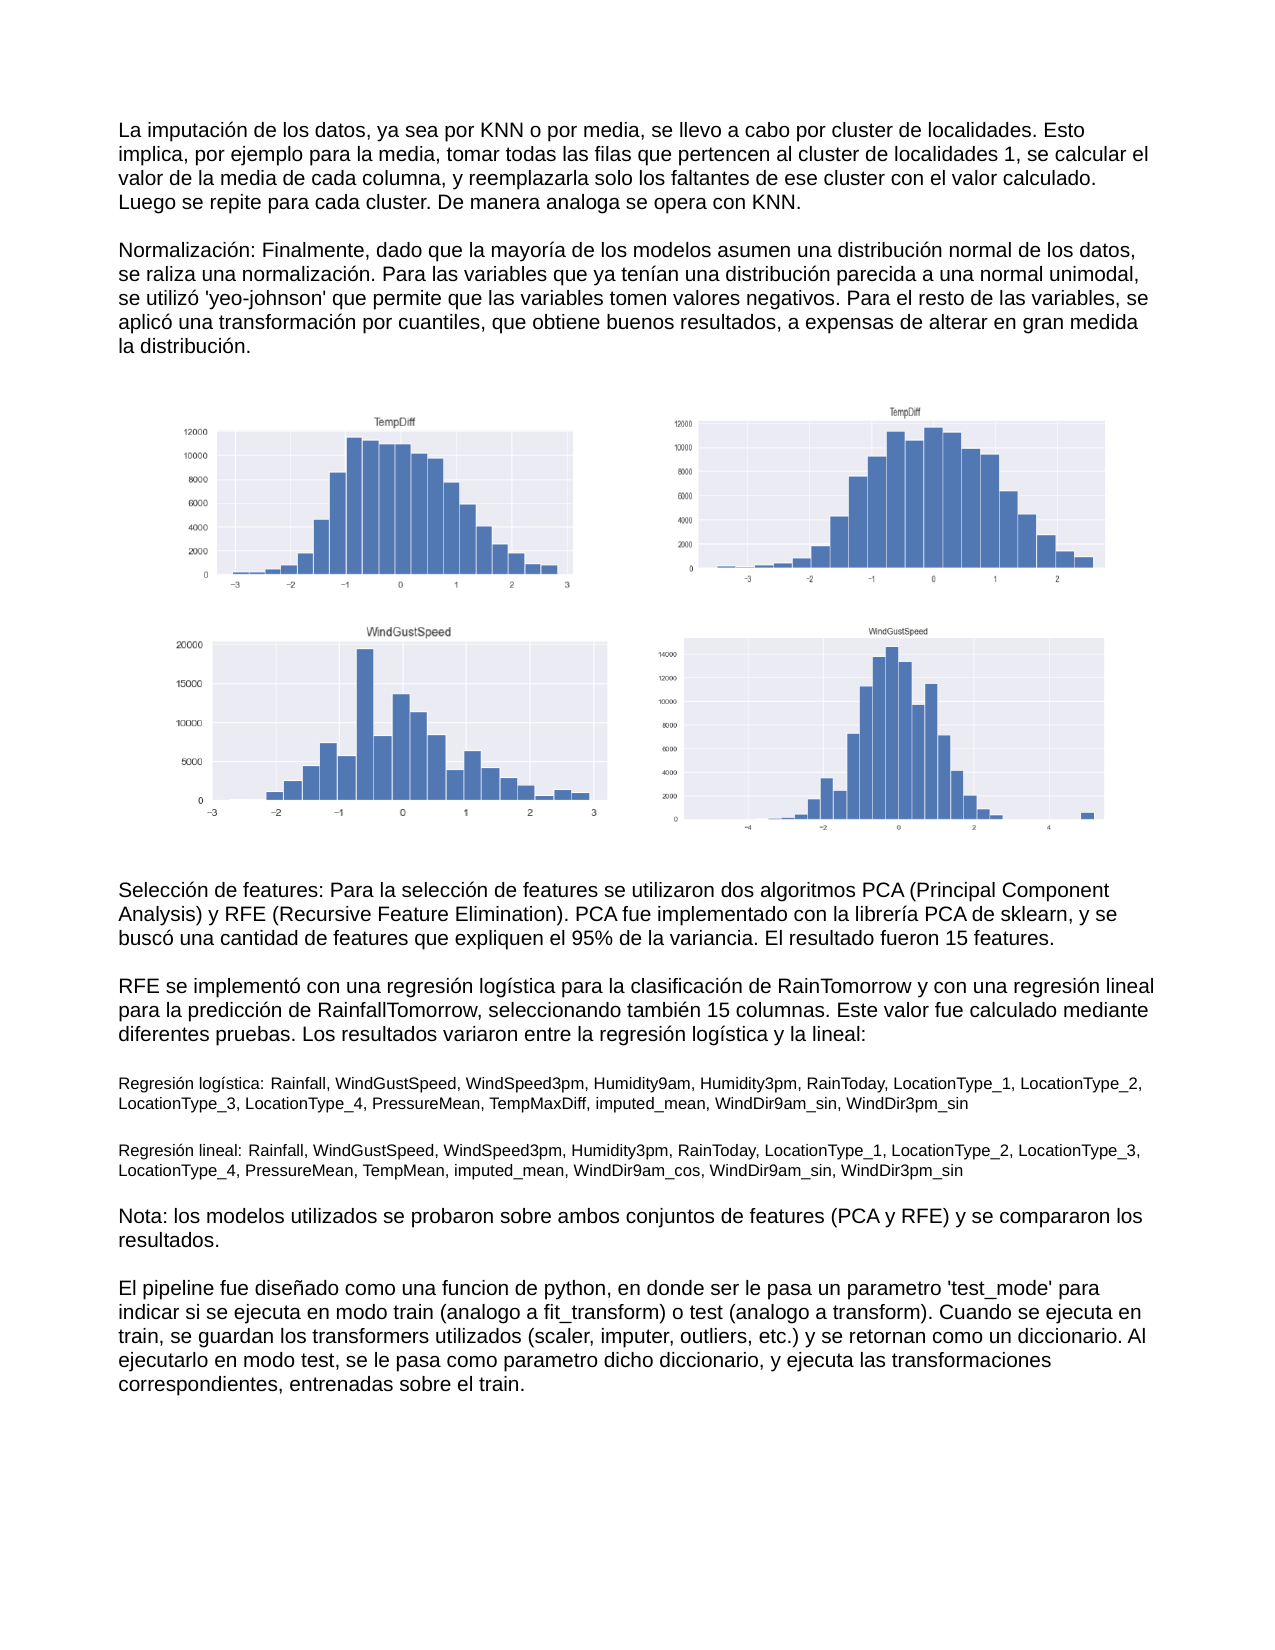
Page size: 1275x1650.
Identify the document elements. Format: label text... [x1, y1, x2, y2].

picture [179, 410, 574, 594]
text RFE se implementó con una regresión logística para la clasificación de RainTomorrow y con una regresión lineal para la predicción de RainfallTomorrow, seleccionando también 15 columnas. Este valor fue calculado mediante diferentes pruebas. Los resultados variaron entre la regresión logística y la lineal: [118, 974, 1157, 1046]
picture [656, 624, 1105, 831]
text Nota: los modelos utilizados se probaron sobre ambos conjuntos de features (PCA y RFE) y se compararon los resultados. [118, 1204, 1157, 1252]
text Selección de features: Para la selección de features se utilizaron dos algoritmos PCA (Principal Component Analysis) y RFE (Recursive Feature Elimination). PCA fue implementado con la librería PCA de sklearn, y se buscó una cantidad de features que expliquen el 95% de la variancia. El resultado fueron 15 features. [118, 878, 1157, 950]
picture [671, 405, 1106, 586]
text La imputación de los datos, ya sea por KNN o por media, se llevo a cabo por cluster de localidades. Esto implica, por ejemplo para la media, tomar todas las filas que pertencen al cluster de localidades 1, se calcular el valor de la media de cada columna, y reemplazarla solo los faltantes de ese cluster con el valor calculado. Luego se repite para cada cluster. De manera analoga se opera con KNN. [118, 118, 1157, 214]
picture [175, 617, 614, 818]
text Normalización: Finalmente, dado que la mayoría de los modelos asumen una distribución normal de los datos, se raliza una normalización. Para las variables que ya tenían una distribución parecida a una normal unimodal, se utilizó 'yeo-johnson' que permite que las variables tomen valores negativos. Para el resto de las variables, se aplicó una transformación por cuantiles, que obtiene buenos resultados, a expensas de alterar en gran medida la distribución. [118, 238, 1157, 358]
text Regresión lineal: Rainfall, WindGustSpeed, WindSpeed3pm, Humidity3pm, RainToday, LocationType_1, LocationType_2, LocationType_3, LocationType_4, PressureMean, TempMean, imputed_mean, WindDir9am_cos, WindDir9am_sin, WindDir3pm_sin [118, 1137, 1157, 1180]
text Regresión logística: Rainfall, WindGustSpeed, WindSpeed3pm, Humidity9am, Humidity3pm, RainToday, LocationType_1, LocationType_2, LocationType_3, LocationType_4, PressureMean, TempMaxDiff, imputed_mean, WindDir9am_sin, WindDir3pm_sin [118, 1070, 1157, 1113]
text El pipeline fue diseñado como una funcion de python, en donde ser le pasa un parametro 'test_mode' para indicar si se ejecuta en modo train (analogo a fit_transform) o test (analogo a transform). Cuando se ejecuta en train, se guardan los transformers utilizados (scaler, imputer, outliers, etc.) y se retornan como un diccionario. Al ejecutarlo en modo test, se le pasa como parametro dicho diccionario, y ejecuta las transformaciones correspondientes, entrenadas sobre el train. [118, 1276, 1157, 1396]
